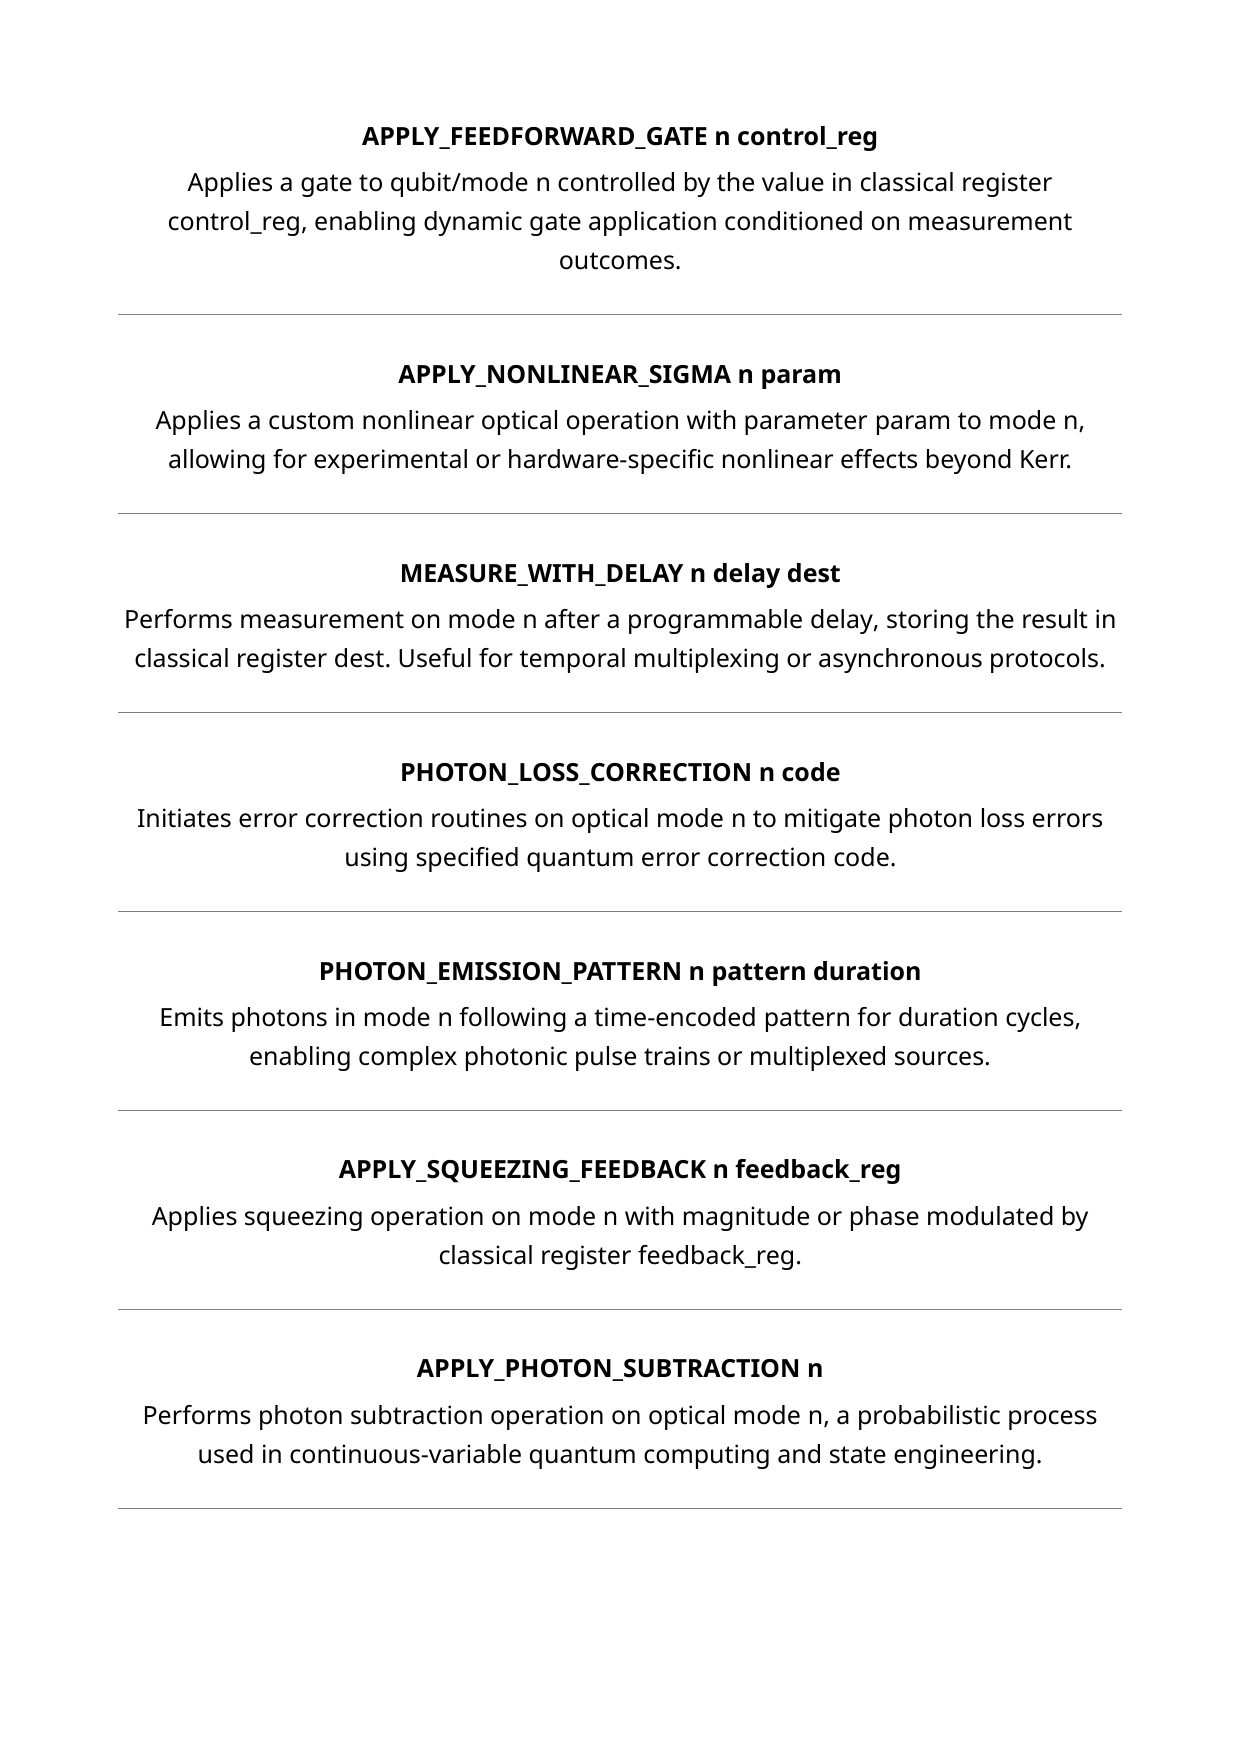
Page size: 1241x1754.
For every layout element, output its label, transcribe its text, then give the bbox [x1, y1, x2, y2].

subtitle MEASURE_WITH_DELAY n delay dest [118, 555, 1122, 589]
text Applies a custom nonlinear optical operation with parameter param to mode n, allowing for experimental or hardware-specific nonlinear effects beyond Kerr. [118, 403, 1122, 476]
subtitle PHOTON_EMISSION_PATTERN n pattern duration [118, 953, 1122, 987]
subtitle APPLY_PHOTON_SUBTRACTION n [118, 1351, 1122, 1385]
text Applies a gate to qubit/mode n controlled by the value in classical register control_reg, enabling dynamic gate application conditioned on measurement outcomes. [118, 165, 1122, 277]
text Initiates error correction routines on optical mode n to mitigate photon loss errors using specified quantum error correction code. [118, 801, 1122, 874]
subtitle APPLY_NONLINEAR_SIGMA n param [118, 356, 1122, 390]
text Performs measurement on mode n after a programmable delay, storing the result in classical register dest. Useful for temporal multiplexing or asynchronous protocols. [118, 602, 1122, 675]
subtitle PHOTON_LOSS_CORRECTION n code [118, 754, 1122, 788]
subtitle APPLY_FEEDFORWARD_GATE n control_reg [118, 118, 1122, 152]
text Emits photons in mode n following a time-encoded pattern for duration cycles, enabling complex photonic pulse trains or multiplexed sources. [118, 1000, 1122, 1073]
subtitle APPLY_SQUEEZING_FEEDBACK n feedback_reg [118, 1152, 1122, 1186]
text Performs photon subtraction operation on optical mode n, a probabilistic process used in continuous-variable quantum computing and state engineering. [118, 1398, 1122, 1471]
text Applies squeezing operation on mode n with magnitude or phase modulated by classical register feedback_reg. [118, 1199, 1122, 1272]
